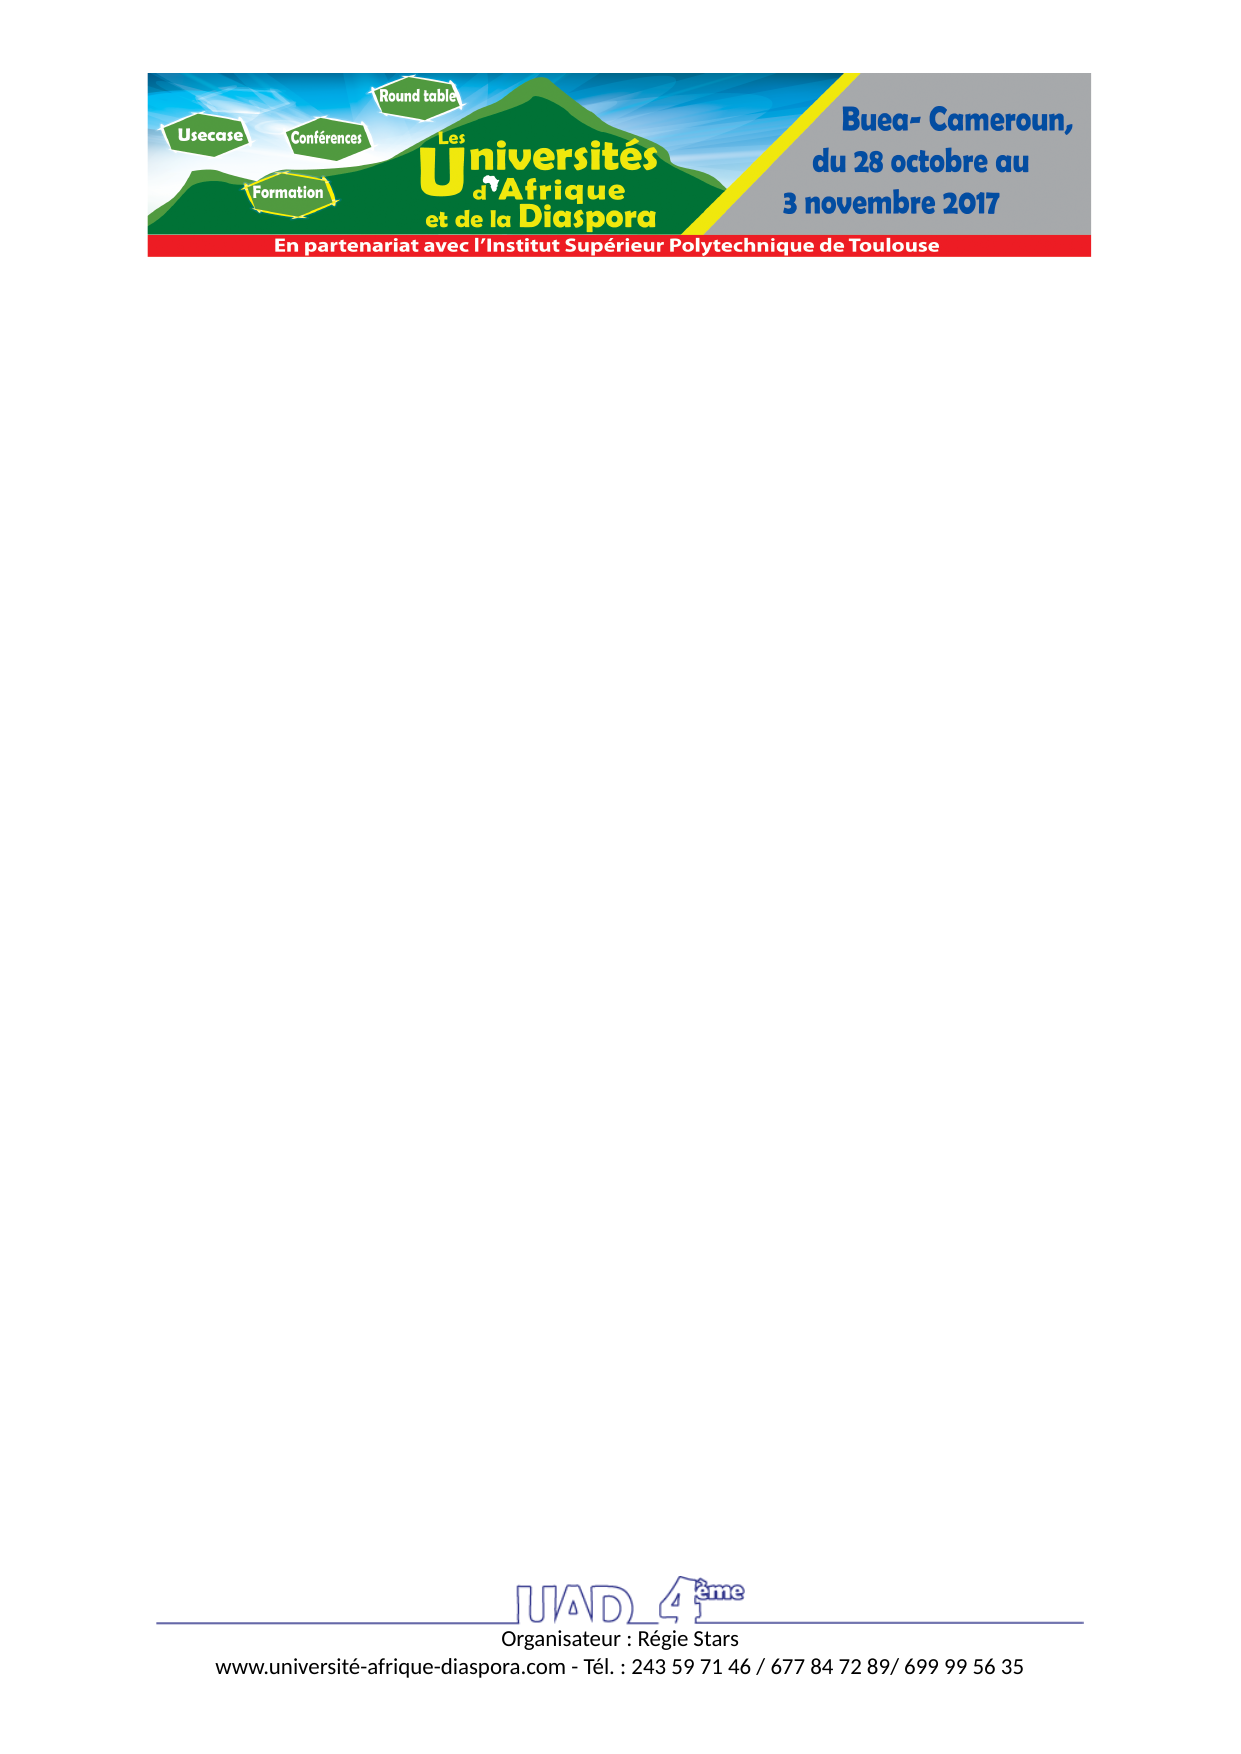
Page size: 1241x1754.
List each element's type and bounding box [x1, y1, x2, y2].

picture [156, 1576, 1084, 1625]
